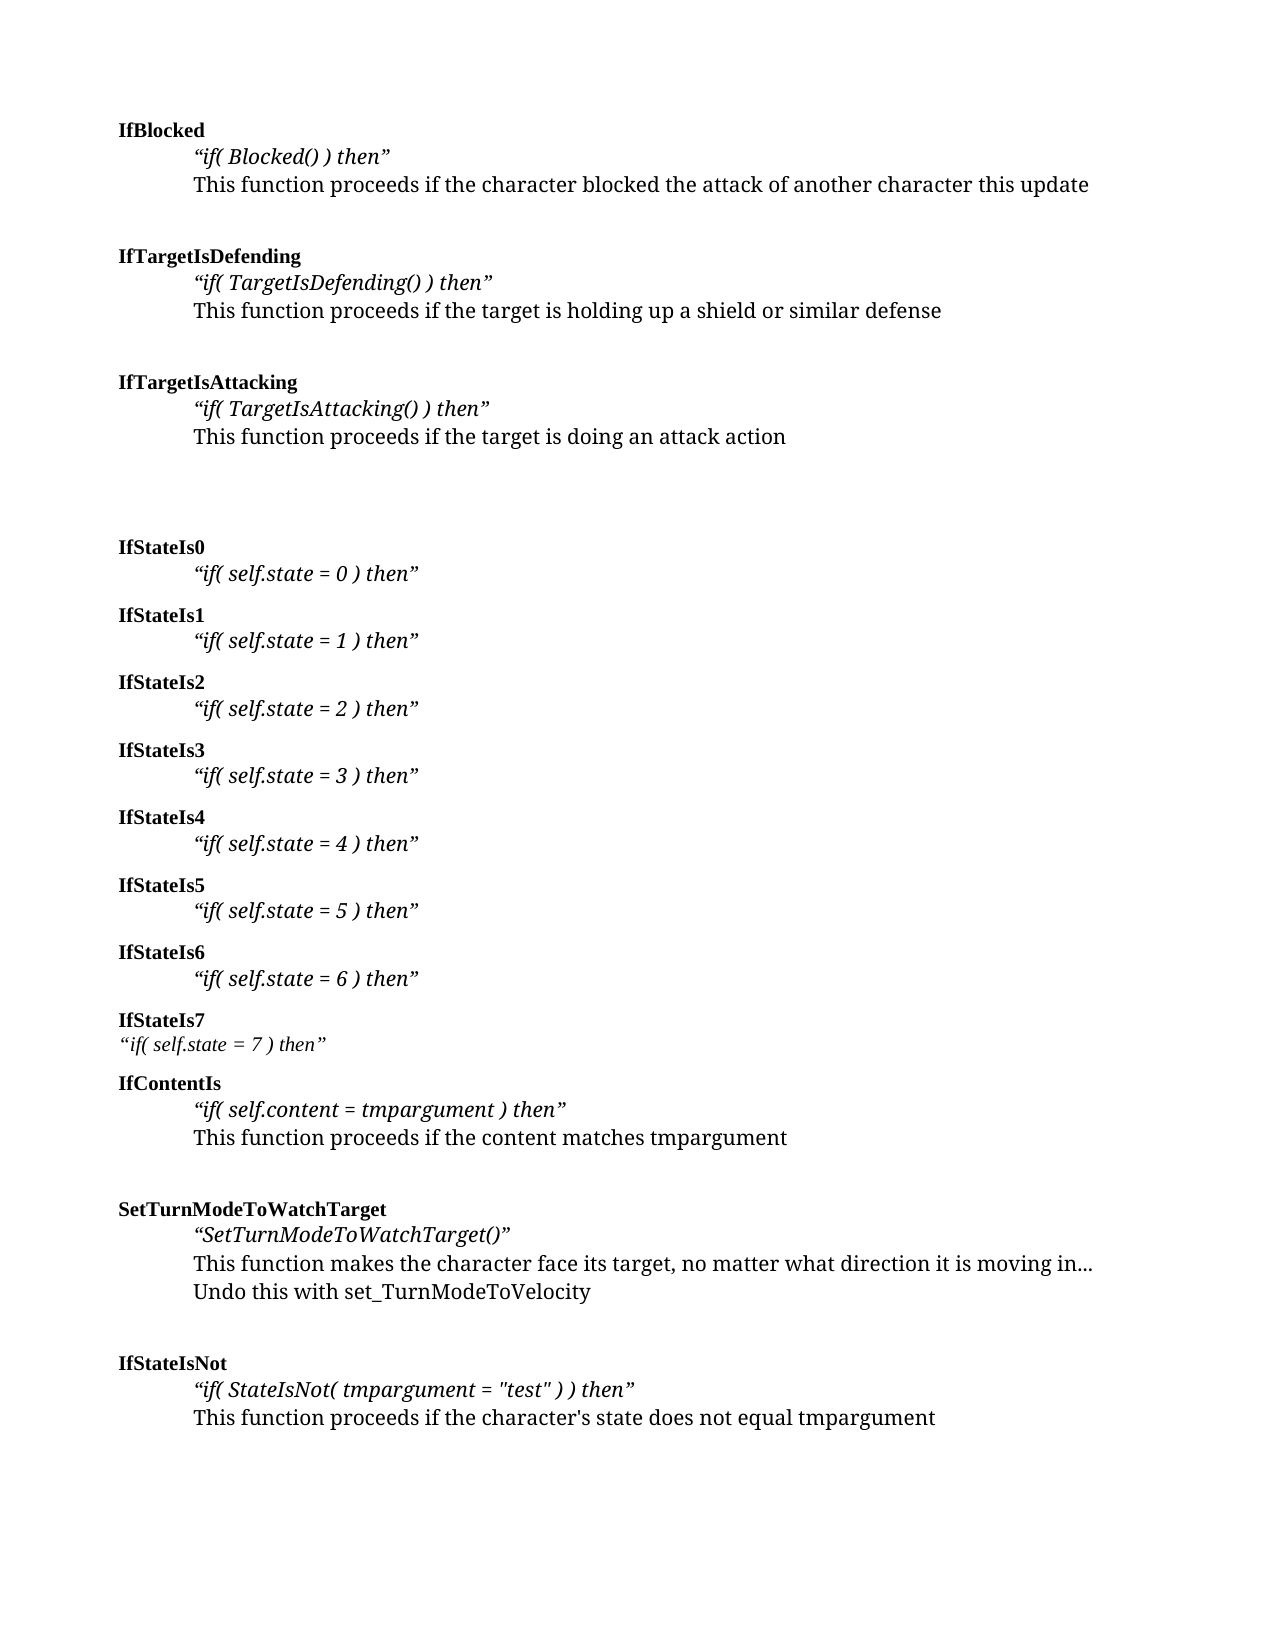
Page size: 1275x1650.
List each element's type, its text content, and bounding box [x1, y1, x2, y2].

text IfStateIs4 [118, 805, 1157, 829]
text “if( self.state = 0 ) then” [193, 559, 1157, 587]
text This function makes the character face its target, no matter what direction it is moving in... Undo this with set_TurnModeToVelocity [193, 1249, 1157, 1306]
text SetTurnModeToWatchTarget [118, 1197, 1157, 1221]
text IfStateIsNot [118, 1351, 1157, 1375]
text “if( self.state = 6 ) then” [193, 964, 1157, 992]
text This function proceeds if the target is doing an attack action [193, 422, 1157, 451]
text IfStateIs5 [118, 872, 1157, 897]
text “if( self.state = 5 ) then” [193, 897, 1157, 925]
text IfTargetIsAttacking [118, 370, 1157, 394]
text “if( self.content = tmpargument ) then” [193, 1095, 1157, 1123]
text This function proceeds if the target is holding up a shield or similar defense [193, 297, 1157, 325]
text “SetTurnModeToWatchTarget()” [193, 1221, 1157, 1249]
text IfStateIs6 [118, 940, 1157, 964]
text IfContentIs [118, 1071, 1157, 1095]
text “if( TargetIsDefending() ) then” [193, 268, 1157, 297]
text “if( self.state = 2 ) then” [193, 694, 1157, 722]
text “if( Blocked() ) then” [193, 142, 1157, 171]
text IfStateIs1 [118, 602, 1157, 627]
text IfStateIs2 [118, 670, 1157, 694]
text This function proceeds if the content matches tmpargument [193, 1123, 1157, 1152]
text “if( StateIsNot( tmpargument = "test" ) ) then” [193, 1375, 1157, 1403]
text IfStateIs0 [118, 535, 1157, 559]
text IfTargetIsDefending [118, 244, 1157, 268]
text “if( self.state = 4 ) then” [193, 829, 1157, 857]
text “if( self.state = 1 ) then” [193, 627, 1157, 655]
text “if( TargetIsAttacking() ) then” [193, 394, 1157, 422]
text IfBlocked [118, 118, 1157, 142]
text IfStateIs3 [118, 737, 1157, 762]
text “if( self.state = 3 ) then” [193, 762, 1157, 790]
text IfStateIs7 “if( self.state = 7 ) then” [118, 1007, 1157, 1056]
text This function proceeds if the character's state does not equal tmpargument [193, 1403, 1157, 1432]
text This function proceeds if the character blocked the attack of another character this update [193, 171, 1157, 199]
